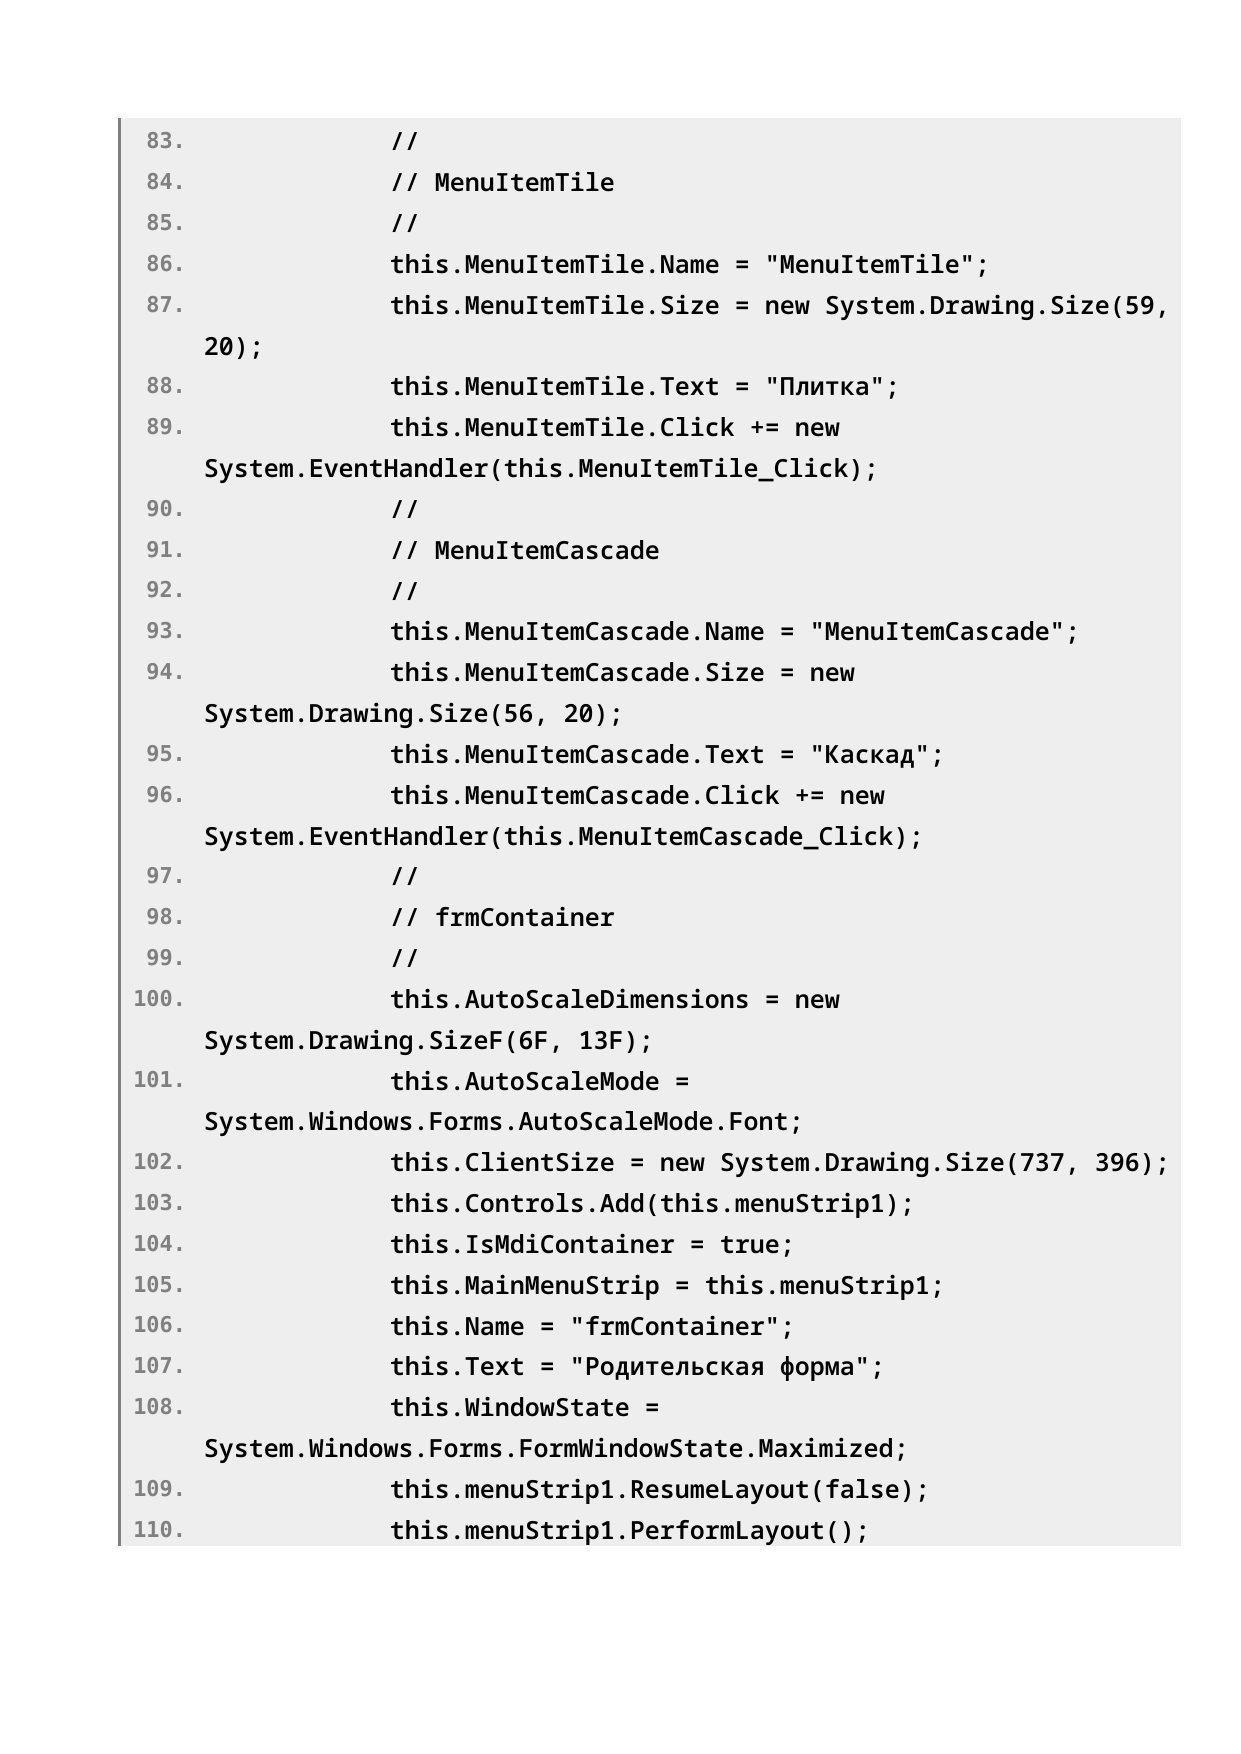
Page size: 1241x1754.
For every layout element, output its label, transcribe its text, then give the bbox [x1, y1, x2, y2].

list this.MenuItemTile.Name = "MenuItemTile"; [121, 241, 1181, 281]
list // frmContainer [121, 894, 1181, 934]
list this.MenuItemTile.Text = "Плитка"; [121, 363, 1181, 403]
list this.WindowState = System.Windows.Forms.FormWindowState.Maximized; [121, 1384, 1181, 1465]
list // [121, 567, 1181, 607]
list this.MenuItemCascade.Size = new System.Drawing.Size(56, 20); [121, 649, 1181, 730]
list this.Text = "Родительская форма"; [121, 1343, 1181, 1383]
list this.ClientSize = new System.Drawing.Size(737, 396); [121, 1139, 1181, 1179]
list // [121, 853, 1181, 893]
list this.AutoScaleMode = System.Windows.Forms.AutoScaleMode.Font; [121, 1057, 1181, 1138]
list this.MenuItemCascade.Click += new System.EventHandler(this.MenuItemCascade_Click); [121, 771, 1181, 852]
list this.Name = "frmContainer"; [121, 1302, 1181, 1342]
list // [121, 935, 1181, 975]
list // MenuItemCascade [121, 526, 1181, 566]
list // [121, 200, 1181, 240]
list this.MainMenuStrip = this.menuStrip1; [121, 1261, 1181, 1301]
list this.MenuItemCascade.Text = "Каскад"; [121, 731, 1181, 771]
list this.menuStrip1.ResumeLayout(false); [121, 1466, 1181, 1506]
list this.MenuItemCascade.Name = "MenuItemCascade"; [121, 608, 1181, 648]
list this.MenuItemTile.Size = new System.Drawing.Size(59, 20); [121, 281, 1181, 362]
list this.menuStrip1.PerformLayout(); [121, 1506, 1181, 1546]
list this.AutoScaleDimensions = new System.Drawing.SizeF(6F, 13F); [121, 976, 1181, 1056]
list this.Controls.Add(this.menuStrip1); [121, 1180, 1181, 1220]
list // [121, 486, 1181, 526]
list this.IsMdiContainer = true; [121, 1221, 1181, 1261]
list // [121, 118, 1181, 158]
list // MenuItemTile [121, 159, 1181, 199]
list this.MenuItemTile.Click += new System.EventHandler(this.MenuItemTile_Click); [121, 404, 1181, 485]
